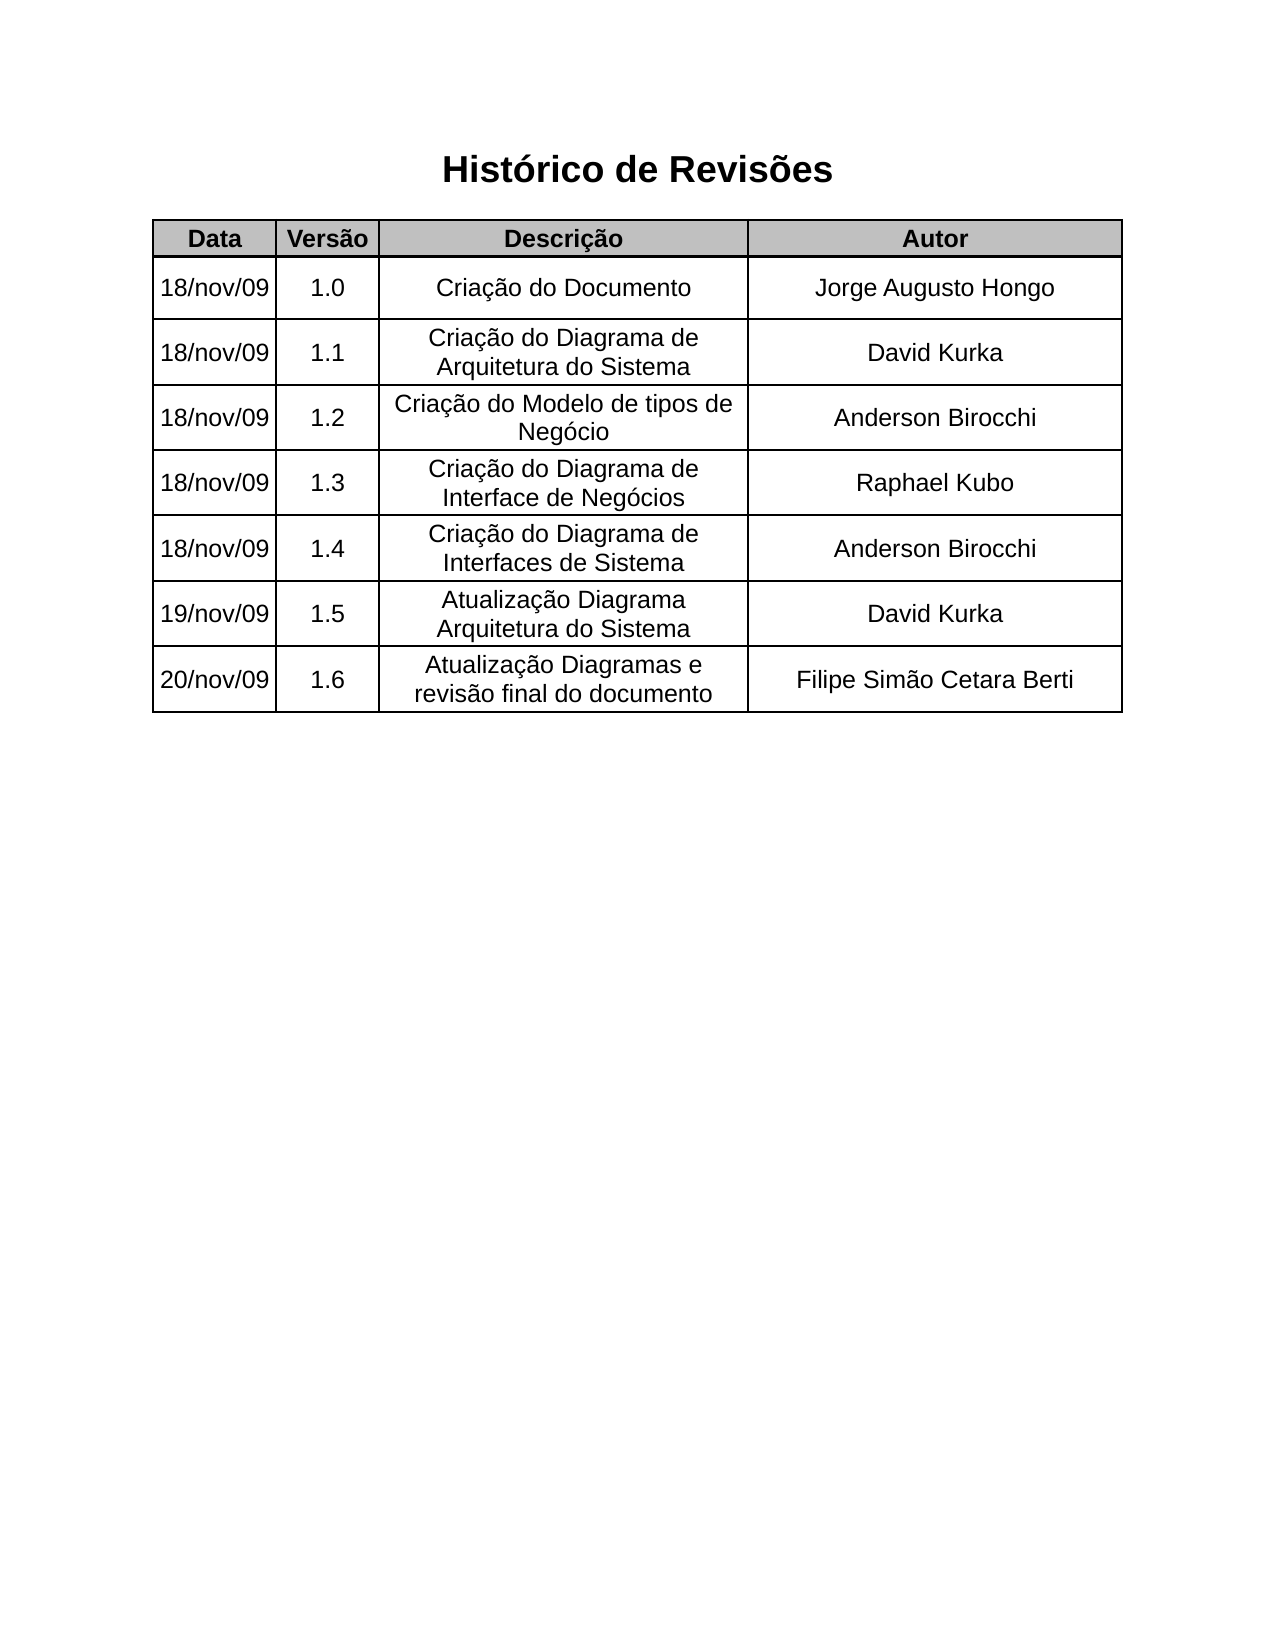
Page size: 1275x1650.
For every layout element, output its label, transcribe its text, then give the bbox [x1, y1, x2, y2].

table_cell Jorge Augusto Hongo [749, 258, 1121, 318]
table_cell Criação do Diagrama de Arquitetura do Sistema [380, 320, 747, 383]
table_cell 1.4 [277, 516, 378, 580]
table_cell Atualização Diagramas e revisão final do documento [380, 647, 747, 711]
table_cell 1.1 [277, 320, 378, 383]
table_cell Criação do Modelo de tipos de Negócio [380, 386, 747, 449]
table_header Autor [749, 221, 1121, 255]
table_cell 1.3 [277, 451, 378, 514]
table_cell Criação do Documento [380, 258, 747, 318]
table_cell 1.5 [277, 582, 378, 645]
table_cell Criação do Diagrama de Interfaces de Sistema [380, 516, 747, 580]
table_cell Anderson Birocchi [749, 386, 1121, 449]
table_cell Criação do Diagrama de Interface de Negócios [380, 451, 747, 514]
table_cell 18/nov/09 [154, 386, 275, 449]
text Histórico de Revisões [118, 147, 1157, 190]
table_cell 19/nov/09 [154, 582, 275, 645]
table_header Versão [277, 221, 378, 255]
table_cell 1.0 [277, 258, 378, 318]
table_cell Anderson Birocchi [749, 516, 1121, 580]
table_cell David Kurka [749, 582, 1121, 645]
table_cell Filipe Simão Cetara Berti [749, 647, 1121, 711]
table_cell 1.2 [277, 386, 378, 449]
table_cell 18/nov/09 [154, 451, 275, 514]
table_header Data [154, 221, 275, 255]
table_cell Raphael Kubo [749, 451, 1121, 514]
table_cell David Kurka [749, 320, 1121, 383]
table_cell Atualização Diagrama Arquitetura do Sistema [380, 582, 747, 645]
table_cell 20/nov/09 [154, 647, 275, 711]
table_header Descrição [380, 221, 747, 255]
table_cell 1.6 [277, 647, 378, 711]
table_cell 18/nov/09 [154, 258, 275, 318]
table_cell 18/nov/09 [154, 516, 275, 580]
table_cell 18/nov/09 [154, 320, 275, 383]
